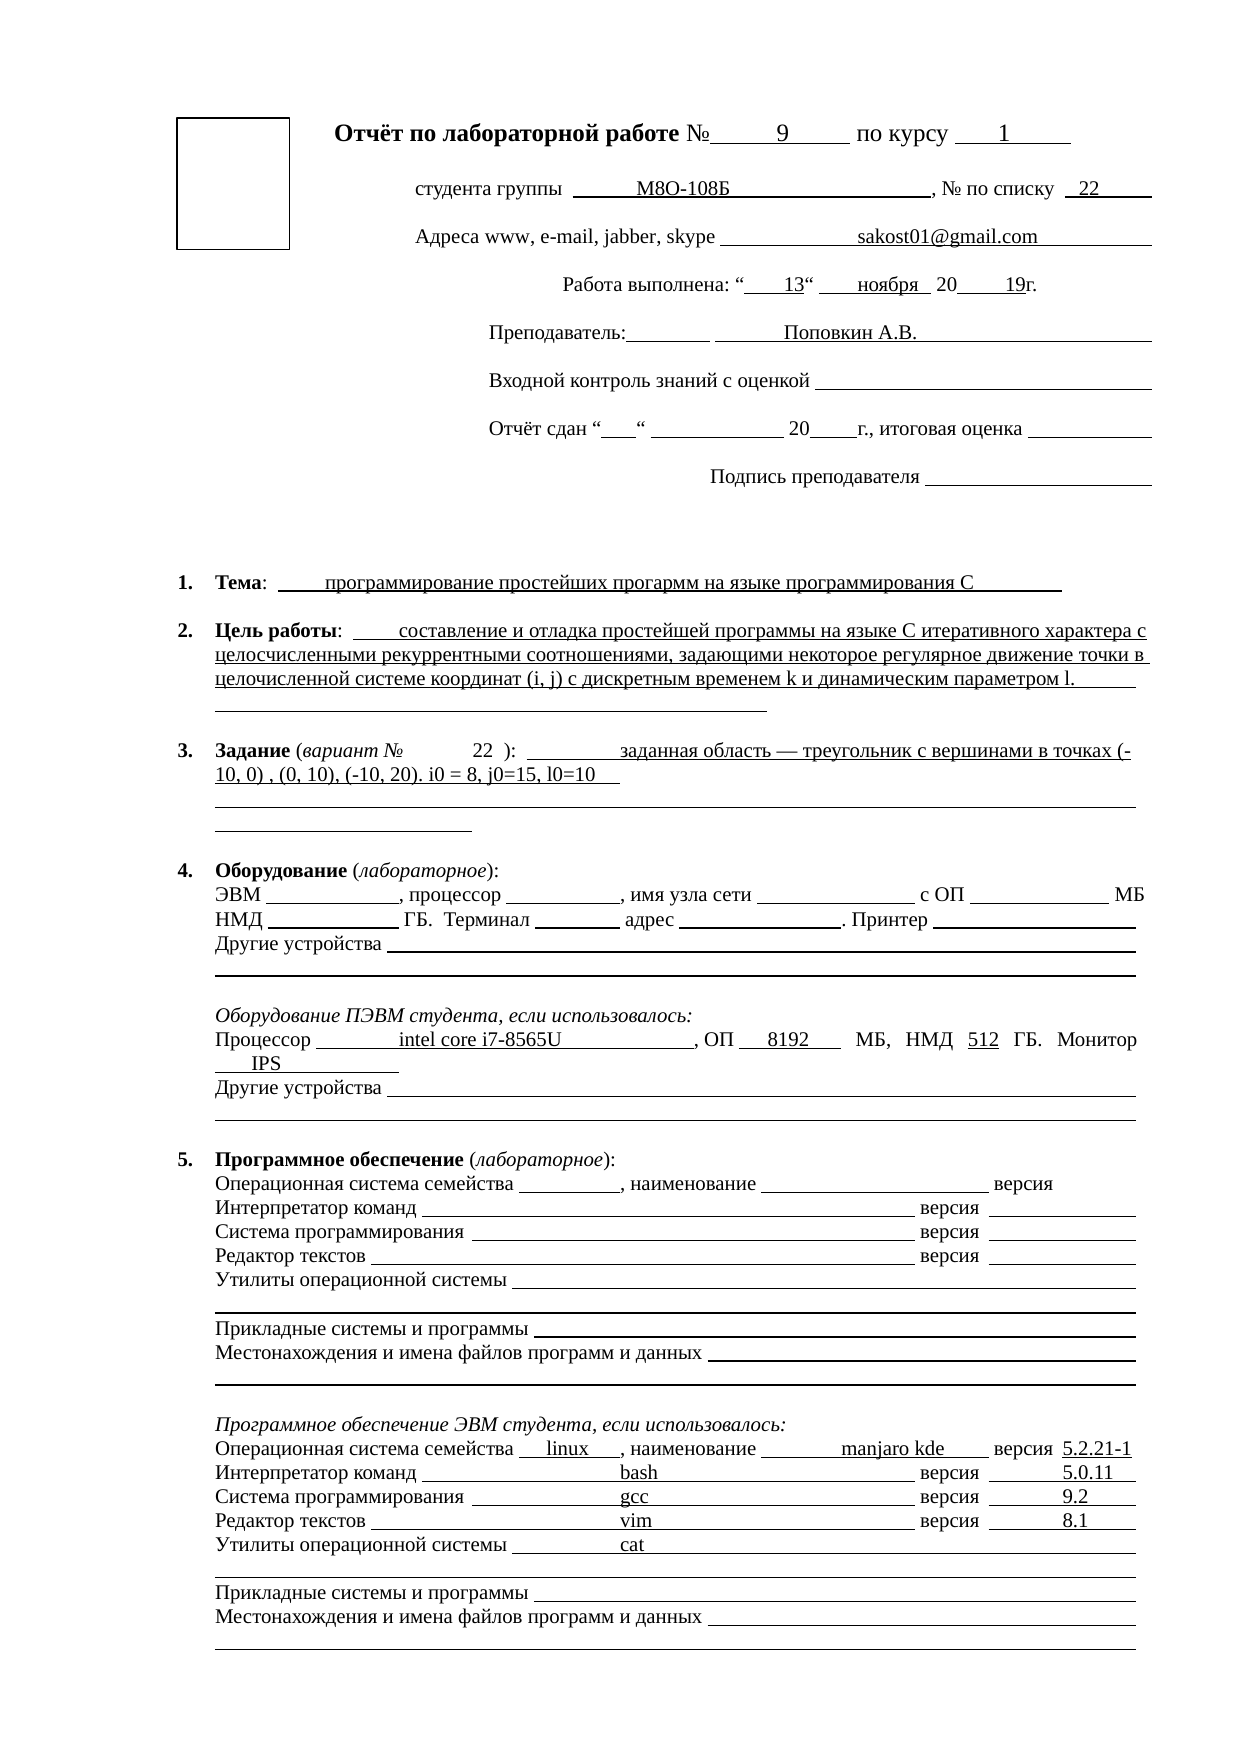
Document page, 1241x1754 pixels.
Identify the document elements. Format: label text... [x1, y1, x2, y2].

text Прикладные системы и программы [215, 1580, 1152, 1604]
text Другие устройства [215, 1075, 1152, 1123]
text Утилиты операционной системы [215, 1267, 1152, 1316]
text Операционная система семейства , наименование версия [215, 1171, 1152, 1195]
text Интерпретатор команд bash версия 5.0.11 [215, 1460, 1152, 1484]
table_header [166, 118, 334, 488]
text Процессор intel core i7-8565U , ОП 8192 МБ, НМД 512 ГБ. Монитор IPS [215, 1027, 1152, 1075]
text Операционная система семейства linux , наименование manjaro kde версия 5.2.21-1 [215, 1436, 1152, 1460]
text Другие устройства [215, 931, 1152, 979]
text Интерпретатор команд версия [215, 1195, 1152, 1219]
list Цель работы: составление и отладка простейшей программы на языке С итеративного характера с целосчисленными рекуррентными соотношениями, задающими некоторое регулярное движение точки в целочисленной системе координат (i, j) с дискретным временем k и динамическим параметром l. [177, 618, 1152, 714]
text Оборудование ПЭВМ студента, если использовалось: [215, 1003, 1152, 1027]
text Прикладные системы и программы [215, 1316, 1152, 1339]
text Редактор текстов версия [215, 1243, 1152, 1267]
table_header Отчёт по лабораторной работе № 9 по курсу 1 ­ студента группы М8О-108Б , № по списку 22 Адреса www, e-mail, jabber, skype sakost01@gmail.com Работа выполнена: “ 13“ ноября 20 19г. Преподаватель: Поповкин А.В. Входной контроль знаний с оценкой Отчёт сдан “ “ 20 г., итоговая оценка Подпись преподавателя [334, 118, 1152, 488]
text Система программирования gcc версия 9.2 [215, 1484, 1152, 1508]
list Задание (вариант № 22 ): заданная область — треугольник с вершинами в точках (-10, 0) , (0, 10), (-10, 20). i0 = 8, j0=15, l0=10 [177, 738, 1152, 786]
text Система программирования версия [215, 1219, 1152, 1243]
list Тема: программирование простейших прогармм на языке программирования С [177, 569, 1152, 594]
text Редактор текстов vim версия 8.1 [215, 1508, 1152, 1532]
text Местонахождения и имена файлов программ и данных [215, 1604, 1152, 1652]
text ЭВМ , процессор , имя узла сети с ОП МБ [215, 882, 1152, 906]
list Программное обеспечение (лабораторное): [177, 1147, 1152, 1171]
text Программное обеспечение ЭВМ студента, если использовалось: [215, 1412, 1152, 1436]
text НМД ГБ. Терминал адрес . Принтер [215, 906, 1152, 931]
list Оборудование (лабораторное): [177, 858, 1152, 882]
text Утилиты операционной системы cat [215, 1532, 1152, 1580]
text Местонахождения и имена файлов программ и данных [215, 1339, 1152, 1388]
